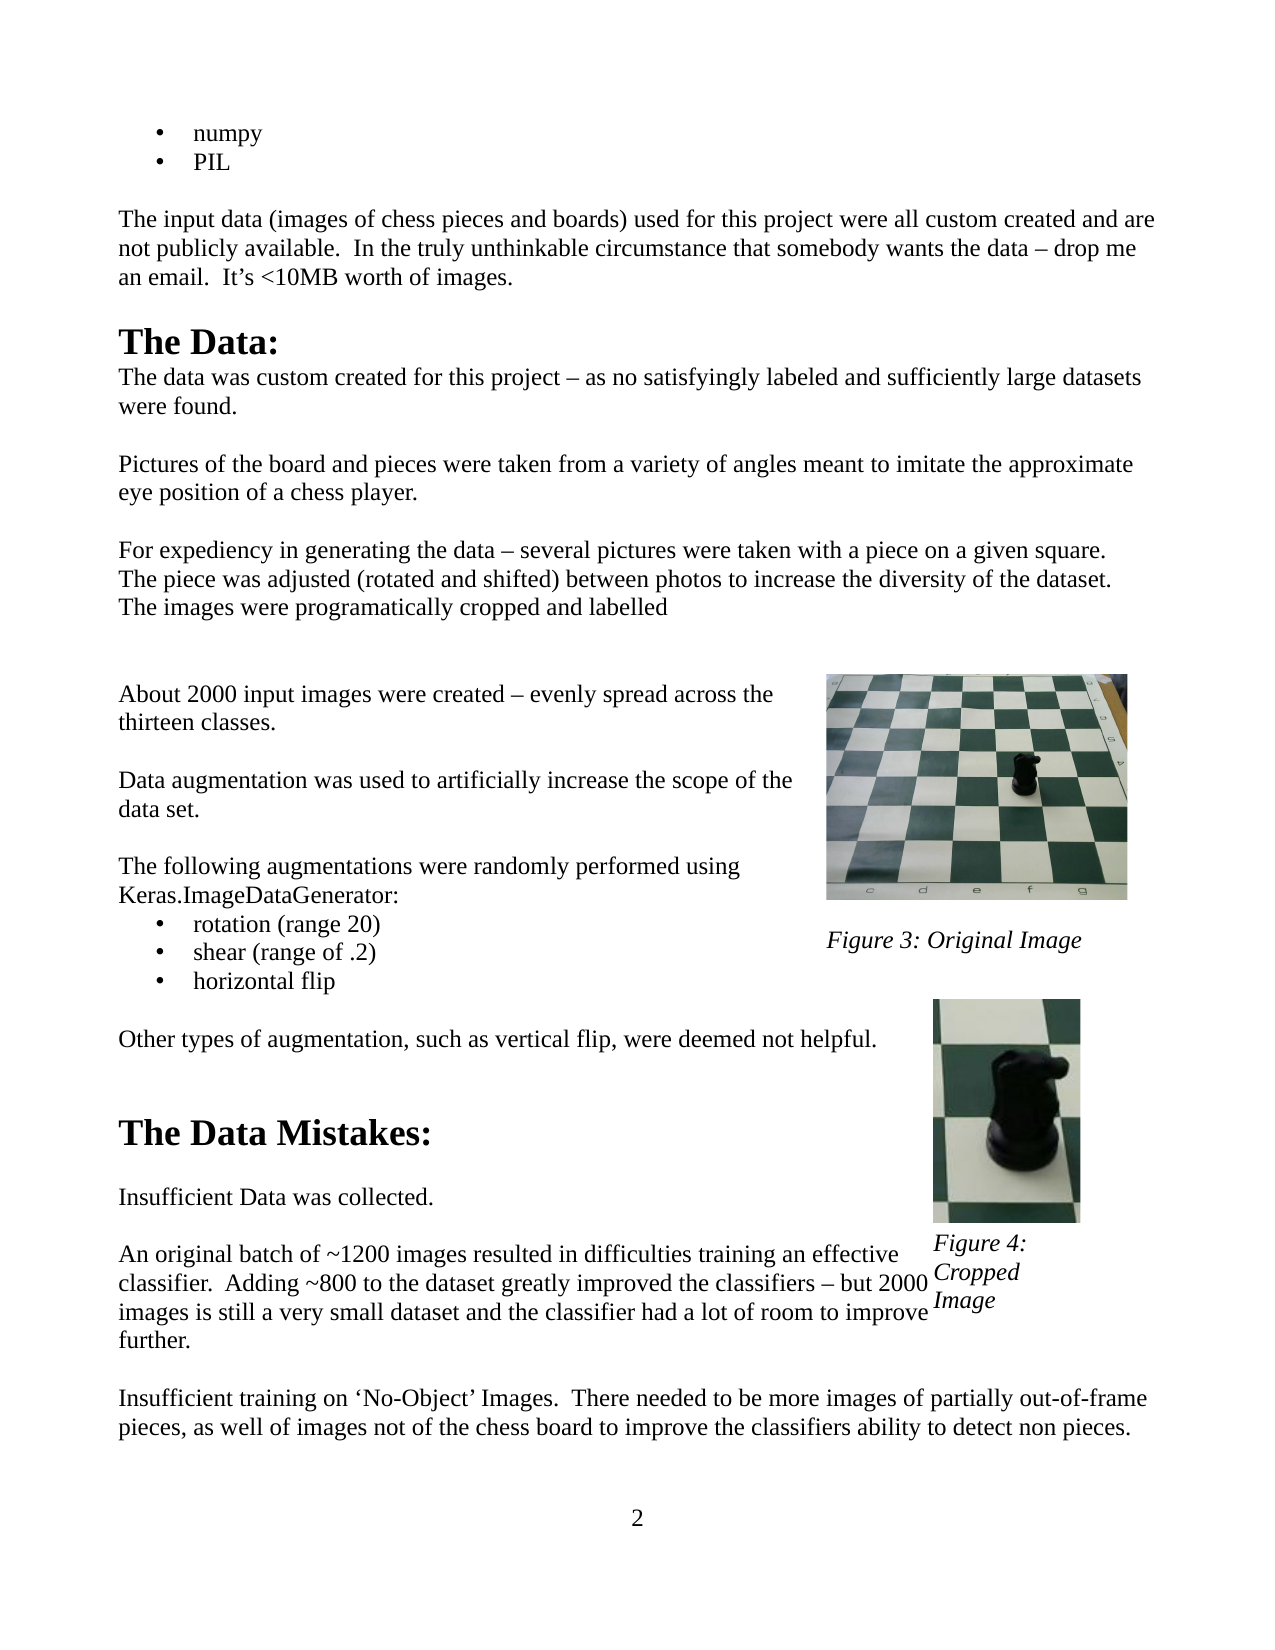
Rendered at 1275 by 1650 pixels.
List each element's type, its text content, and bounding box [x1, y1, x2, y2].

text The Data Mistakes: [118, 1110, 933, 1153]
text About 2000 input images were created – evenly spread across the thirteen classes. [118, 679, 826, 736]
text [1128, 679, 1157, 736]
text [1127, 851, 1157, 909]
text Figure 4: Cropped Image [933, 1223, 1081, 1314]
list horizontal flip [156, 966, 1157, 995]
list shear (range of .2) [156, 937, 1157, 966]
text Other types of augmentation, such as vertical flip, were deemed not helpful. [118, 1024, 933, 1052]
text Figure 3: Original Image [826, 900, 1127, 953]
list PIL [156, 147, 1157, 176]
picture [826, 674, 1128, 900]
text An original batch of ~1200 images resulted in difficulties training an effective classifier. Adding ~800 to the dataset greatly improved the classifiers – but 2000 images is still a very small dataset and the classifier had a lot of room to improve further. [118, 1239, 1157, 1354]
text Insufficient training on ‘No-Object’ Images. There needed to be more images of partially out-of-frame pieces, as well of images not of the chess board to improve the classifiers ability to detect non pieces. [118, 1383, 1157, 1441]
text [1081, 1110, 1157, 1153]
text The input data (images of chess pieces and boards) used for this project were all custom created and are not publicly available. In the truly unthinkable circumstance that somebody wants the data – drop me an email. It’s <10MB worth of images. [118, 204, 1157, 291]
list numpy [156, 118, 1157, 147]
text [1081, 1024, 1157, 1052]
text Data augmentation was used to artificially increase the scope of the data set. [118, 765, 826, 822]
text For expediency in generating the data – several pictures were taken with a piece on a given square. The piece was adjusted (rotated and shifted) between photos to increase the diversity of the dataset. The images were programatically cropped and labelled [118, 535, 1157, 621]
text The data was custom created for this project – as no satisfyingly labeled and sufficiently large datasets were found. [118, 362, 1157, 420]
text [1128, 765, 1157, 822]
text Insufficient Data was collected. [118, 1182, 933, 1211]
list [1127, 909, 1157, 937]
picture [933, 999, 1081, 1223]
text The Data: [118, 319, 1157, 362]
list rotation (range 20) [156, 909, 826, 937]
text [1081, 1182, 1157, 1211]
text [933, 987, 1081, 999]
text The following augmentations were randomly performed using Keras.ImageDataGenerator: [118, 851, 826, 909]
text Pictures of the board and pieces were taken from a variety of angles meant to imitate the approximate eye position of a chess player. [118, 449, 1157, 506]
